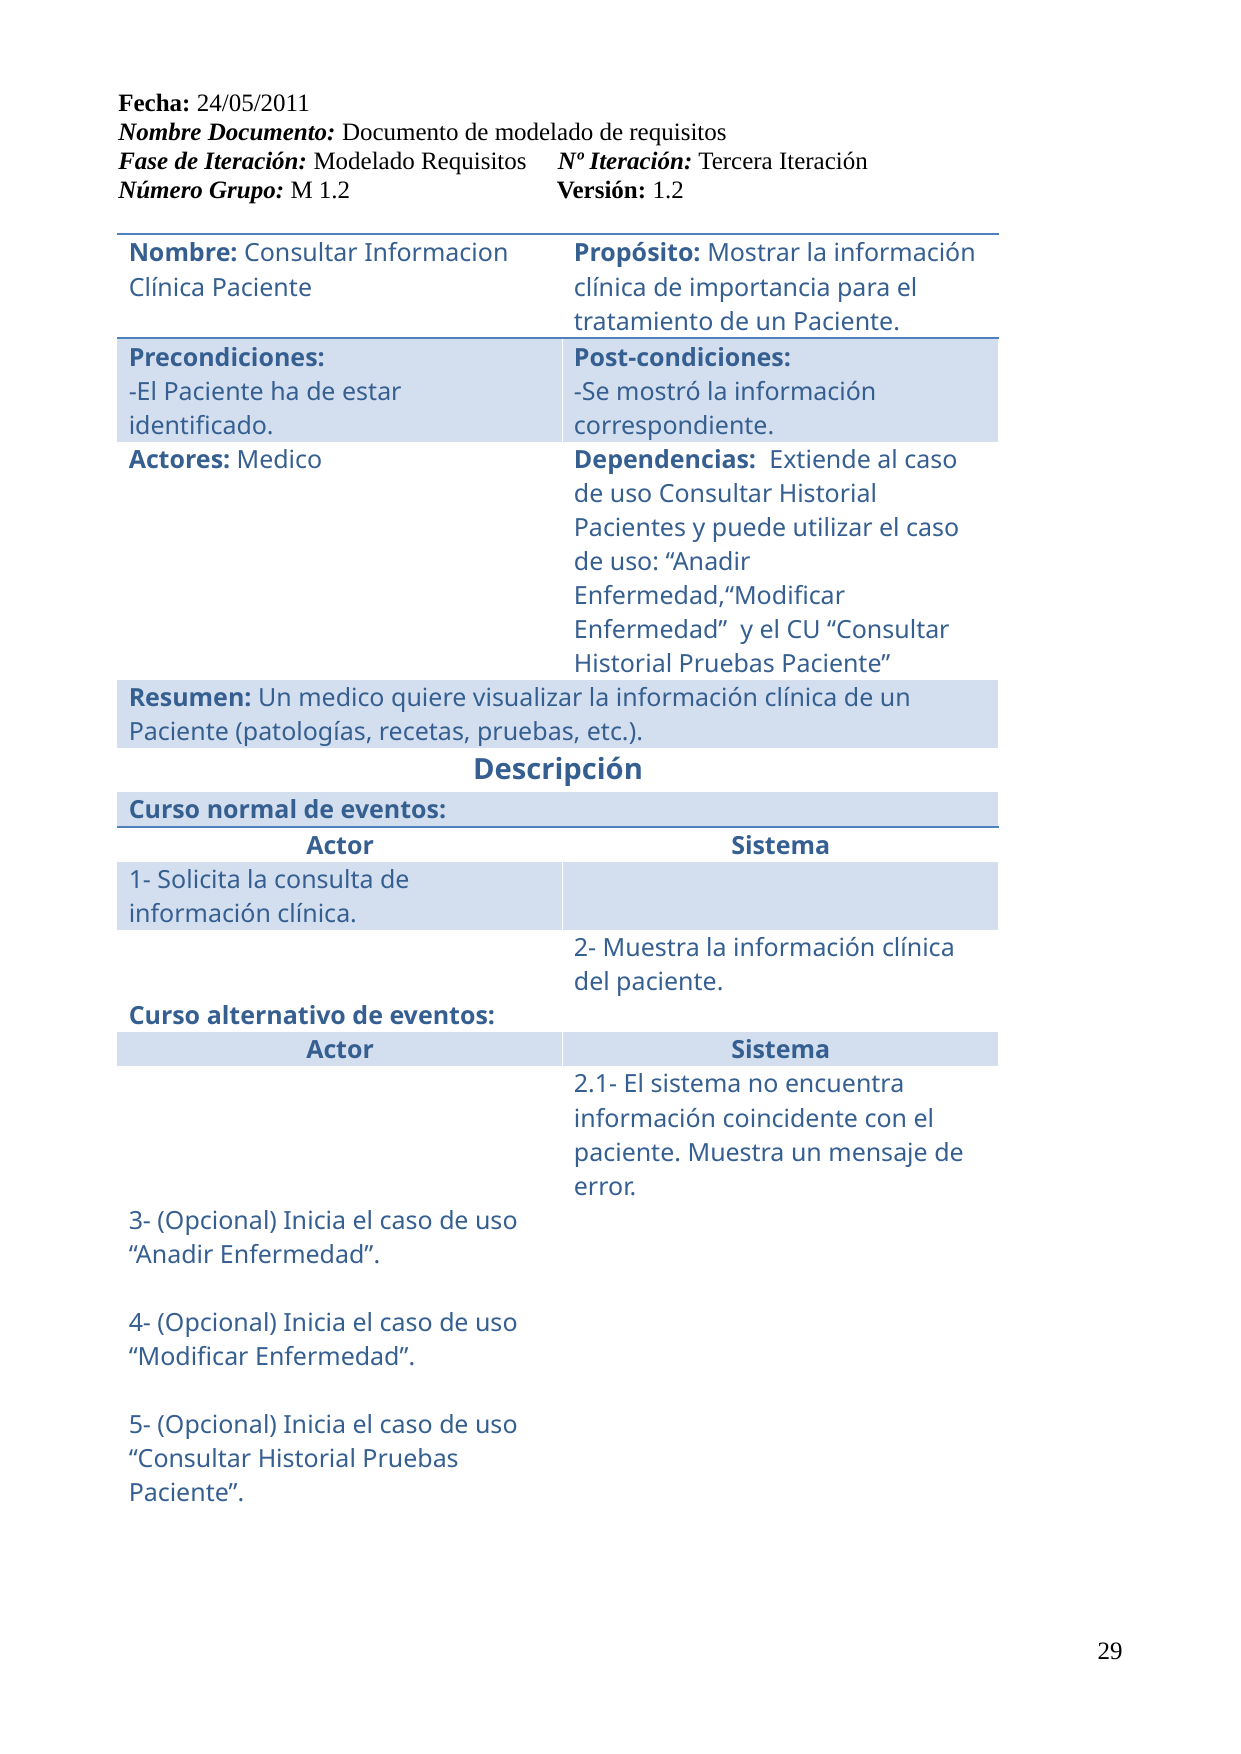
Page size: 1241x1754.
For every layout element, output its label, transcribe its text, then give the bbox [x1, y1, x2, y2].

table_cell [563, 1407, 998, 1509]
table_cell [117, 930, 562, 998]
table_cell Sistema [563, 1032, 998, 1066]
table_cell Descripción [117, 748, 998, 792]
table_cell 4- (Opcional) Inicia el caso de uso “Modificar Enfermedad”. [117, 1305, 562, 1407]
table_cell [563, 862, 998, 930]
table_cell Post-condiciones: -Se mostró la información correspondiente. [563, 339, 998, 442]
table_cell 2.1- El sistema no encuentra información coincidente con el paciente. Muestra un mensaje de error. [563, 1066, 998, 1202]
table_cell Curso alternativo de eventos: [117, 998, 998, 1032]
table_cell Dependencias: Extiende al caso de uso Consultar Historial Pacientes y puede utilizar el caso de uso: “Anadir Enfermedad,“Modificar Enfermedad” y el CU “Consultar Historial Pruebas Paciente” [563, 442, 998, 680]
table_cell [117, 1066, 562, 1202]
table_cell Actor [117, 1032, 562, 1066]
table_cell Sistema [563, 828, 998, 862]
table_cell Resumen: Un medico quiere visualizar la información clínica de un Paciente (patologías, recetas, pruebas, etc.). [117, 680, 998, 748]
table_header Nombre: Consultar Informacion Clínica Paciente [117, 235, 562, 337]
table_cell 1- Solicita la consulta de información clínica. [117, 862, 562, 930]
table_header Propósito: Mostrar la información clínica de importancia para el tratamiento de un Paciente. [563, 235, 998, 337]
table_cell 5- (Opcional) Inicia el caso de uso “Consultar Historial Pruebas Paciente”. [117, 1407, 562, 1509]
table_cell Curso normal de eventos: [117, 792, 998, 826]
table_cell Actor [117, 828, 562, 862]
table_cell [563, 1305, 998, 1407]
table_cell Precondiciones: -El Paciente ha de estar identificado. [117, 339, 562, 442]
table_cell [563, 1203, 998, 1304]
table_cell Actores: Medico [117, 442, 562, 680]
table_cell 3- (Opcional) Inicia el caso de uso “Anadir Enfermedad”. [117, 1203, 562, 1304]
table_cell 2- Muestra la información clínica del paciente. [563, 930, 998, 998]
